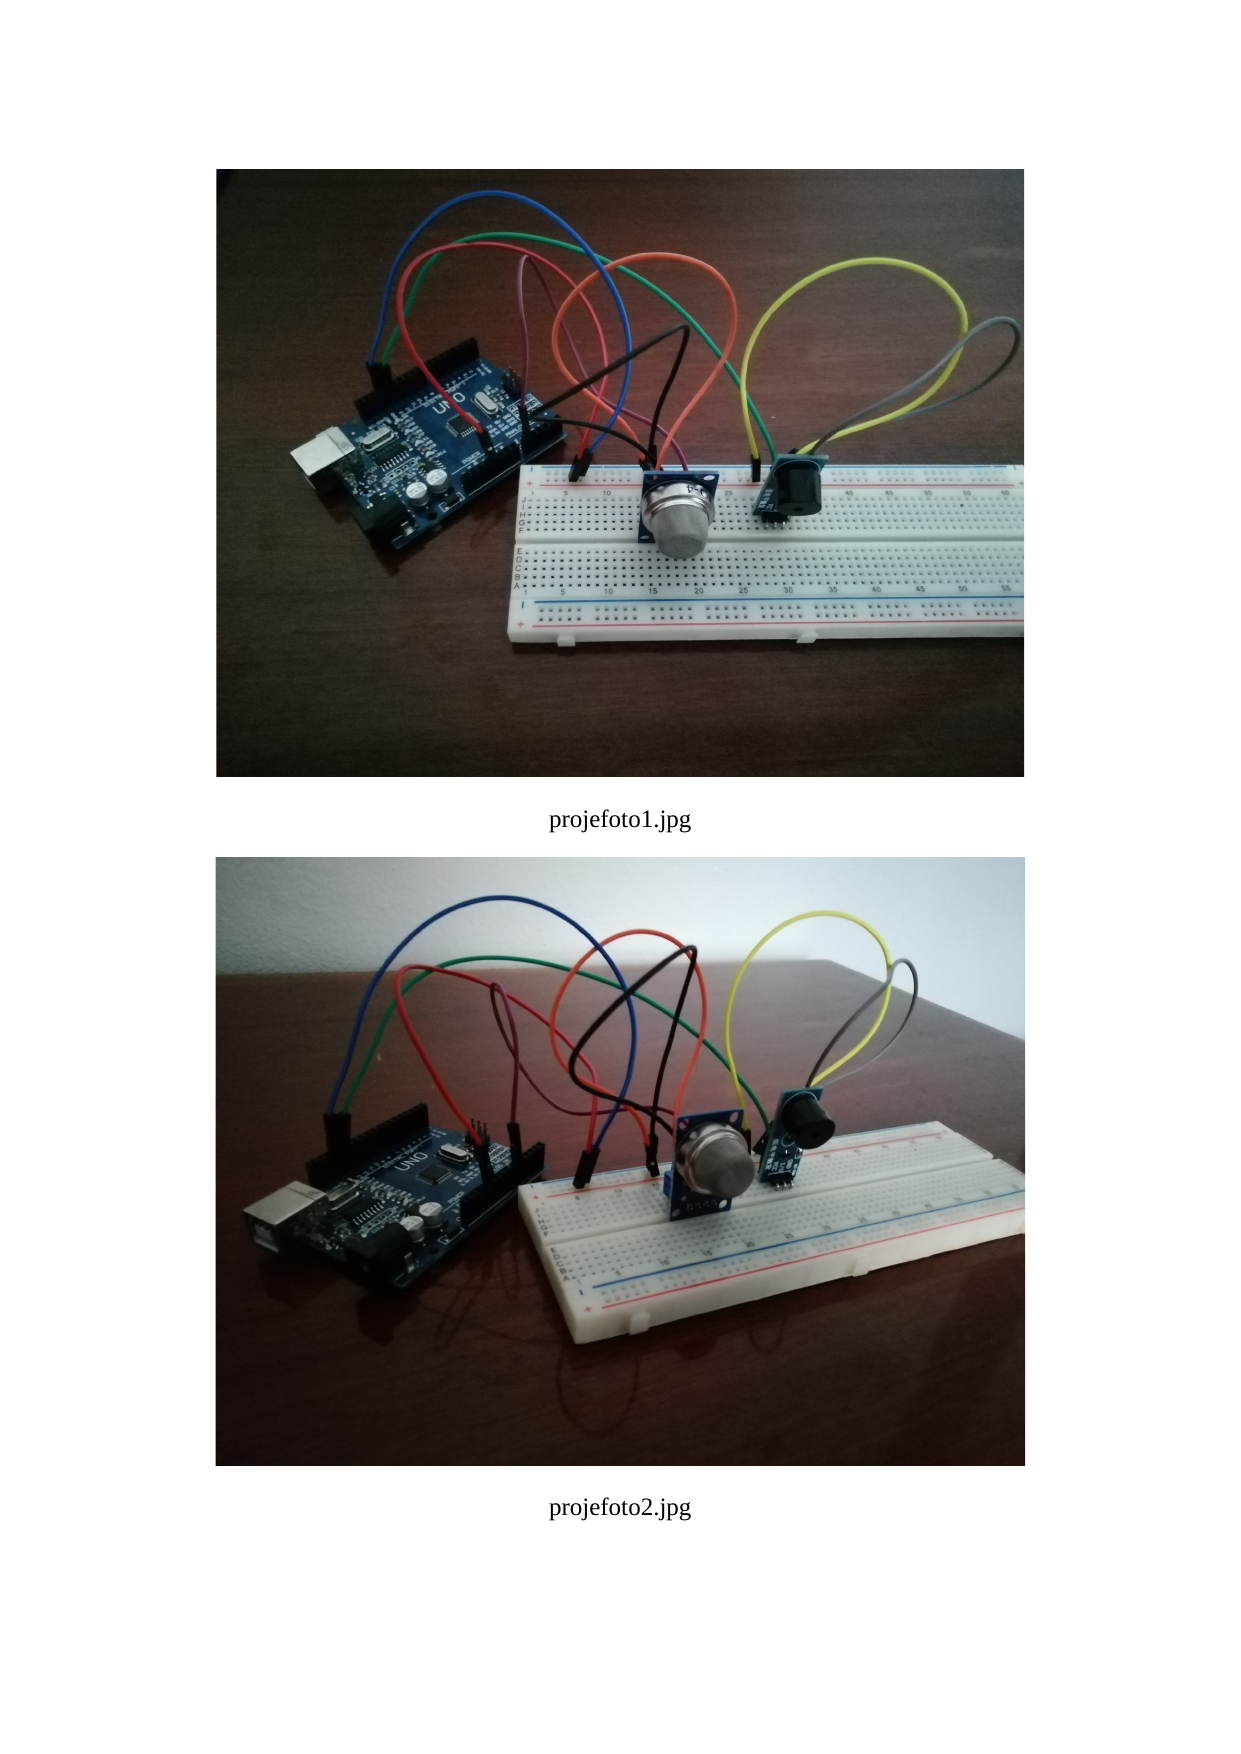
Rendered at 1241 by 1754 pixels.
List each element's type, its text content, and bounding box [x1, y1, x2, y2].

picture [215, 857, 1025, 1466]
text projefoto1.jpg [150, 767, 1090, 833]
picture [216, 169, 1025, 777]
text projefoto2.jpg [150, 1454, 1090, 1521]
